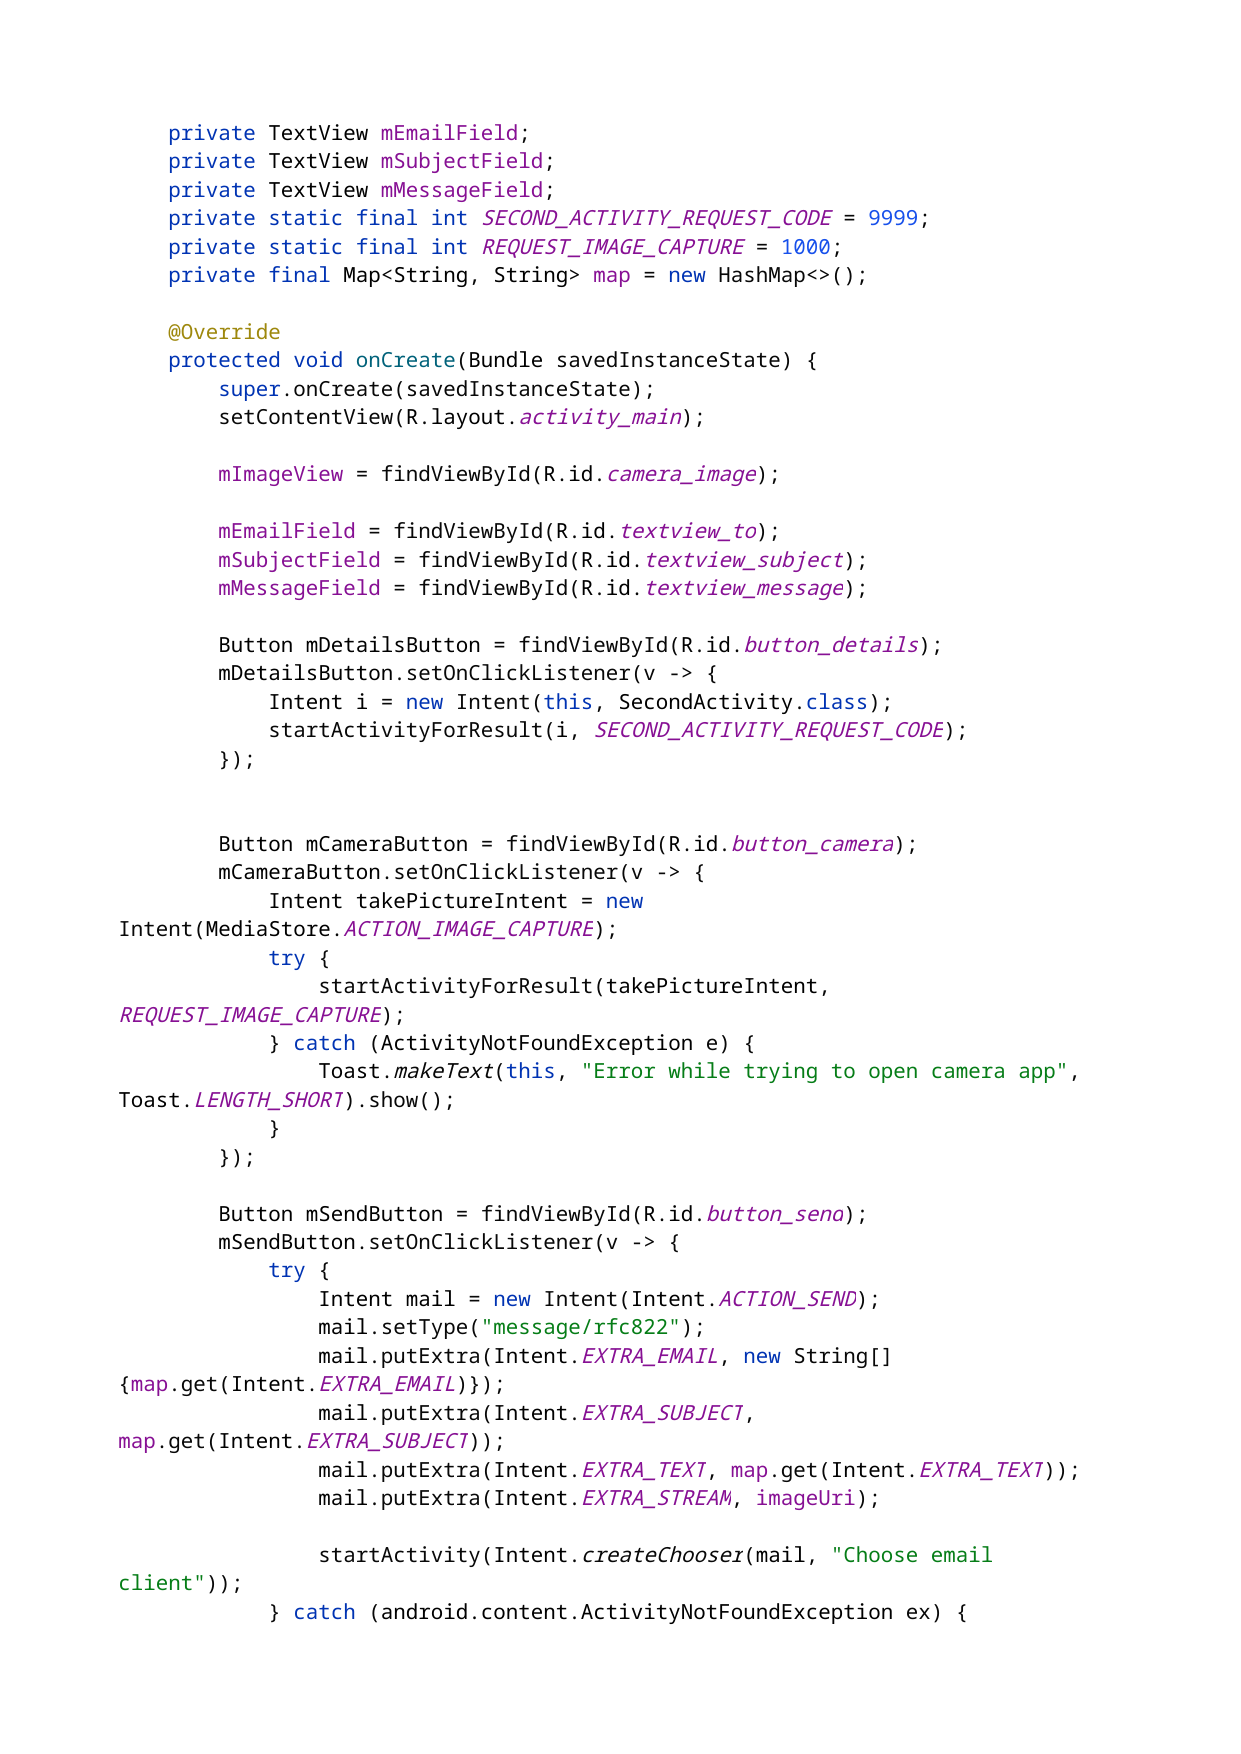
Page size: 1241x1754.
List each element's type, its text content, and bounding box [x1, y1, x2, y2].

text private TextView mEmailField; private TextView mSubjectField; private TextView mMessageField; private static final int SECOND_ACTIVITY_REQUEST_CODE = 9999; private static final int REQUEST_IMAGE_CAPTURE = 1000; private final Map<String, String> map = new HashMap<>(); @Override protected void onCreate(Bundle savedInstanceState) { super.onCreate(savedInstanceState); setContentView(R.layout.activity_main); mImageView = findViewById(R.id.camera_image); mEmailField = findViewById(R.id.textview_to); mSubjectField = findViewById(R.id.textview_subject); mMessageField = findViewById(R.id.textview_message); Button mDetailsButton = findViewById(R.id.button_details); mDetailsButton.setOnClickListener(v -> { Intent i = new Intent(this, SecondActivity.class); startActivityForResult(i, SECOND_ACTIVITY_REQUEST_CODE); }); Button mCameraButton = findViewById(R.id.button_camera); mCameraButton.setOnClickListener(v -> { Intent takePictureIntent = new Intent(MediaStore.ACTION_IMAGE_CAPTURE); try { startActivityForResult(takePictureIntent, REQUEST_IMAGE_CAPTURE); } catch (ActivityNotFoundException e) { Toast.makeText(this, "Error while trying to open camera app", Toast.LENGTH_SHORT).show(); } }); Button mSendButton = findViewById(R.id.button_send); mSendButton.setOnClickListener(v -> { try { Intent mail = new Intent(Intent.ACTION_SEND); mail.setType("message/rfc822"); mail.putExtra(Intent.EXTRA_EMAIL, new String[]{map.get(Intent.EXTRA_EMAIL)}); mail.putExtra(Intent.EXTRA_SUBJECT, map.get(Intent.EXTRA_SUBJECT)); mail.putExtra(Intent.EXTRA_TEXT, map.get(Intent.EXTRA_TEXT)); mail.putExtra(Intent.EXTRA_STREAM, imageUri); startActivity(Intent.createChooser(mail, "Choose email client")); } catch (android.content.ActivityNotFoundException ex) { [118, 118, 1122, 1625]
